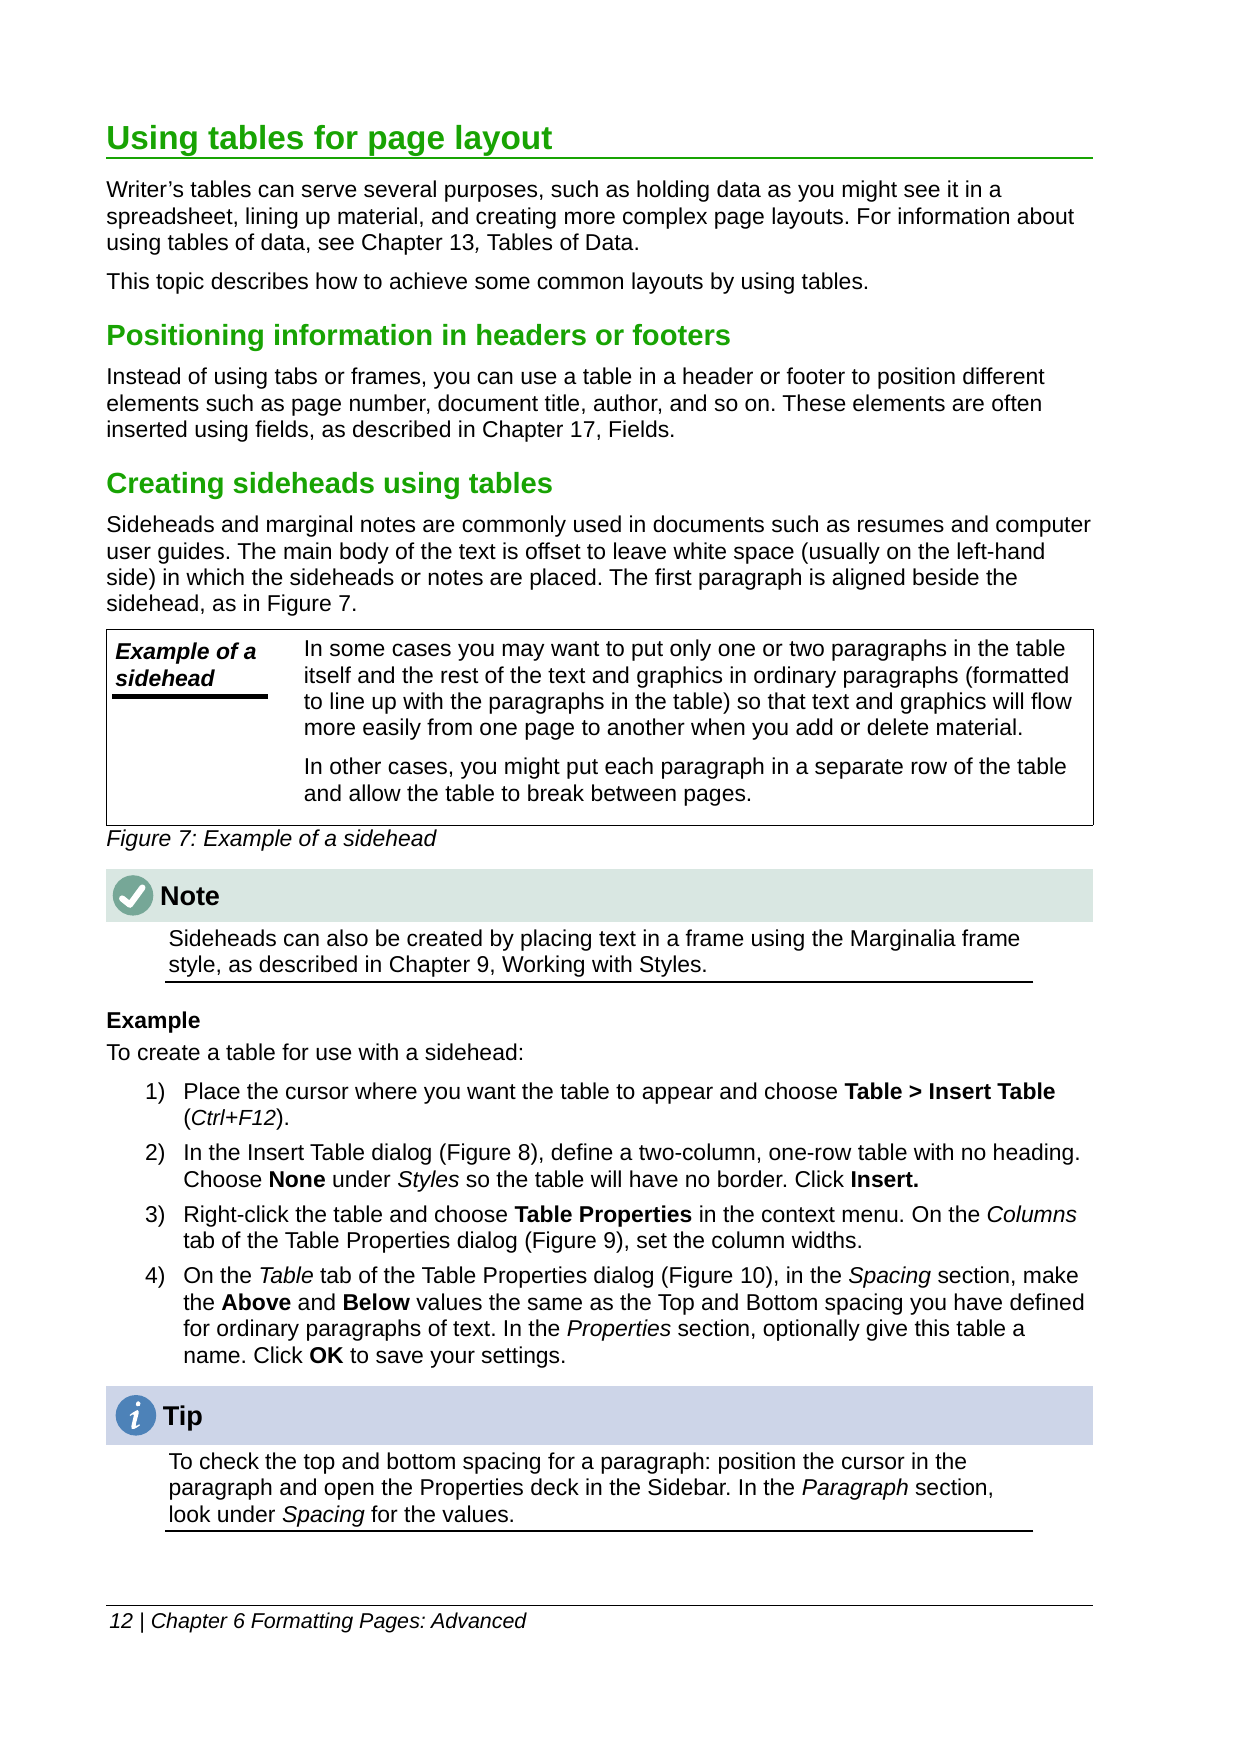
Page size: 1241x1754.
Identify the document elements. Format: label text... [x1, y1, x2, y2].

subtitle Positioning information in headers or footers [106, 318, 1093, 351]
subtitle Note [106, 869, 1093, 922]
list On the Table tab of the Table Properties dialog (Figure 10), in the Spacing section, make the Above and Below values the same as the Top and Bottom spacing you have defined for ordinary paragraphs of text. In the Properties section, optionally give this table a name. Click OK to save your settings. [165, 1262, 1093, 1368]
text Figure 7: Example of a sidehead [106, 826, 1093, 851]
text Instead of using tabs or frames, you can use a table in a header or footer to position different elements such as page number, document title, author, and so on. These elements are often inserted using fields, as described in Chapter 17, Fields. [106, 363, 1093, 442]
subtitle Using tables for page layout [106, 118, 1093, 157]
subtitle Example [106, 1007, 1093, 1033]
text This topic describes how to achieve some common layouts by using tables. [106, 268, 1093, 294]
list Right-click the table and choose Table Properties in the context menu. On the Columns tab of the Table Properties dialog (Figure 9), set the column widths. [165, 1201, 1093, 1254]
table_header Example of a sidehead [107, 630, 298, 824]
text To check the top and bottom spacing for a paragraph: position the cursor in the paragraph and open the Properties deck in the Sidebar. In the Paragraph section, look under Spacing for the values. [165, 1445, 1033, 1530]
subtitle Tip [106, 1386, 1093, 1445]
list To create a table for use with a sidehead: [106, 1039, 1093, 1065]
list Place the cursor where you want the table to appear and choose Table > Insert Table (Ctrl+F12). [165, 1078, 1093, 1131]
subtitle Creating sideheads using tables [106, 466, 1093, 499]
list In the Insert Table dialog (Figure 8), define a two-column, one-row table with no heading. Choose None under Styles so the table will have no border. Click Insert. [165, 1139, 1093, 1192]
text Writer’s tables can serve several purposes, such as holding data as you might see it in a spreadsheet, lining up material, and creating more complex page layouts. For information about using tables of data, see Chapter 13, Tables of Data. [106, 176, 1093, 255]
table_header In some cases you may want to put only one or two paragraphs in the table itself and the rest of the text and graphics in ordinary paragraphs (formatted to line up with the paragraphs in the table) so that text and graphics will flow more easily from one page to another when you add or delete material. In other cases, you might put each paragraph in a separate row of the table and allow the table to break between pages. [298, 630, 1093, 824]
text Sideheads and marginal notes are commonly used in documents such as resumes and computer user guides. The main body of the text is offset to leave white space (usually on the left-hand side) in which the sideheads or notes are placed. The first paragraph is aligned beside the sidehead, as in Figure 7. [106, 511, 1093, 617]
text Sideheads can also be created by placing text in a frame using the Marginalia frame style, as described in Chapter 9, Working with Styles. [165, 922, 1033, 981]
